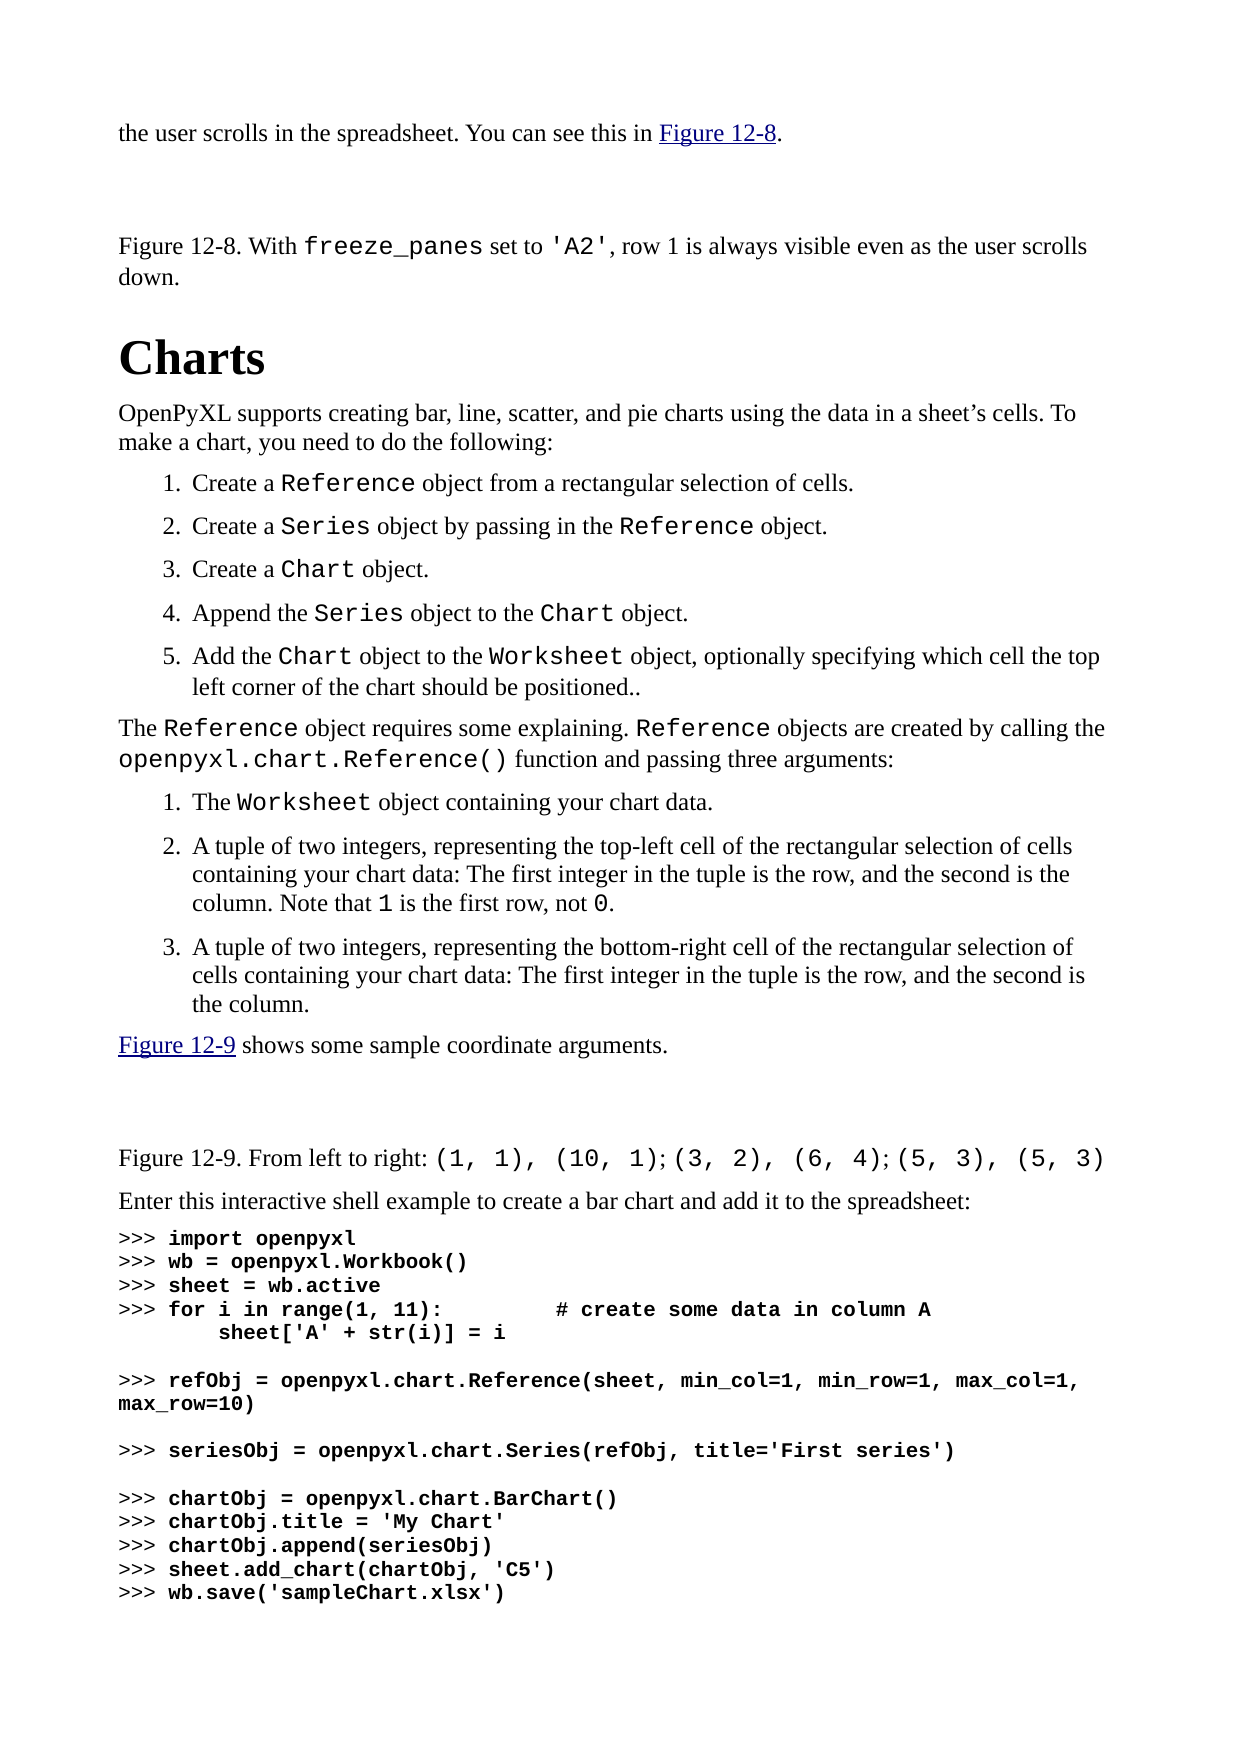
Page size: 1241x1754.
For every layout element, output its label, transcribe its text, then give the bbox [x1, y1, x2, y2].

text >>> chartObj.append(seriesObj) [118, 1535, 1122, 1559]
list Add the Chart object to the Worksheet object, optionally specifying which cell the top left corner of the chart should be positioned.. [162, 641, 1122, 701]
text >>> for i in range(1, 11): # create some data in column A [118, 1299, 1122, 1322]
text Figure 12-8. With freeze_panes set to 'A2', row 1 is always visible even as the user scrolls down. [118, 231, 1122, 290]
text >>> wb = openpyxl.Workbook() [118, 1251, 1122, 1275]
text >>> chartObj.title = 'My Chart' [118, 1511, 1122, 1535]
list Create a Chart object. [162, 554, 1122, 585]
text the user scrolls in the spreadsheet. You can see this in Figure 12-8. [118, 118, 1122, 147]
list Create a Reference object from a rectangular selection of cells. [162, 468, 1122, 499]
list A tuple of two integers, representing the bottom-right cell of the rectangular selection of cells containing your chart data: The first integer in the tuple is the row, and the second is the column. [162, 932, 1122, 1018]
list Append the Series object to the Chart object. [162, 598, 1122, 629]
list A tuple of two integers, representing the top-left cell of the rectangular selection of cells containing your chart data: The first integer in the tuple is the row, and the second is the column. Note that 1 is the first row, not 0. [162, 831, 1122, 919]
text >>> sheet.add_chart(chartObj, 'C5') [118, 1559, 1122, 1582]
text Figure 12-9. From left to right: (1, 1), (10, 1); (3, 2), (6, 4); (5, 3), (5, 3) [118, 1143, 1122, 1174]
text Figure 12-9 shows some sample coordinate arguments. [118, 1030, 1122, 1059]
text >>> seriesObj = openpyxl.chart.Series(refObj, title='First series') [118, 1441, 1122, 1464]
text sheet['A' + str(i)] = i [118, 1322, 1122, 1346]
text >>> chartObj = openpyxl.chart.BarChart() [118, 1488, 1122, 1511]
text >>> import openpyxl [118, 1228, 1122, 1251]
text Enter this interactive shell example to create a bar chart and add it to the spreadsheet: [118, 1186, 1122, 1215]
list The Worksheet object containing your chart data. [162, 787, 1122, 818]
subtitle Charts [118, 328, 1122, 385]
list Create a Series object by passing in the Reference object. [162, 511, 1122, 542]
text >>> refObj = openpyxl.chart.Reference(sheet, min_col=1, min_row=1, max_col=1, max_row=10) [118, 1369, 1122, 1417]
text OpenPyXL supports creating bar, line, scatter, and pie charts using the data in a sheet’s cells. To make a chart, you need to do the following: [118, 398, 1122, 455]
text >>> wb.save('sampleChart.xlsx') [118, 1582, 1122, 1606]
text >>> sheet = wb.active [118, 1275, 1122, 1299]
text The Reference object requires some explaining. Reference objects are created by calling the openpyxl.chart.Reference() function and passing three arguments: [118, 713, 1122, 775]
